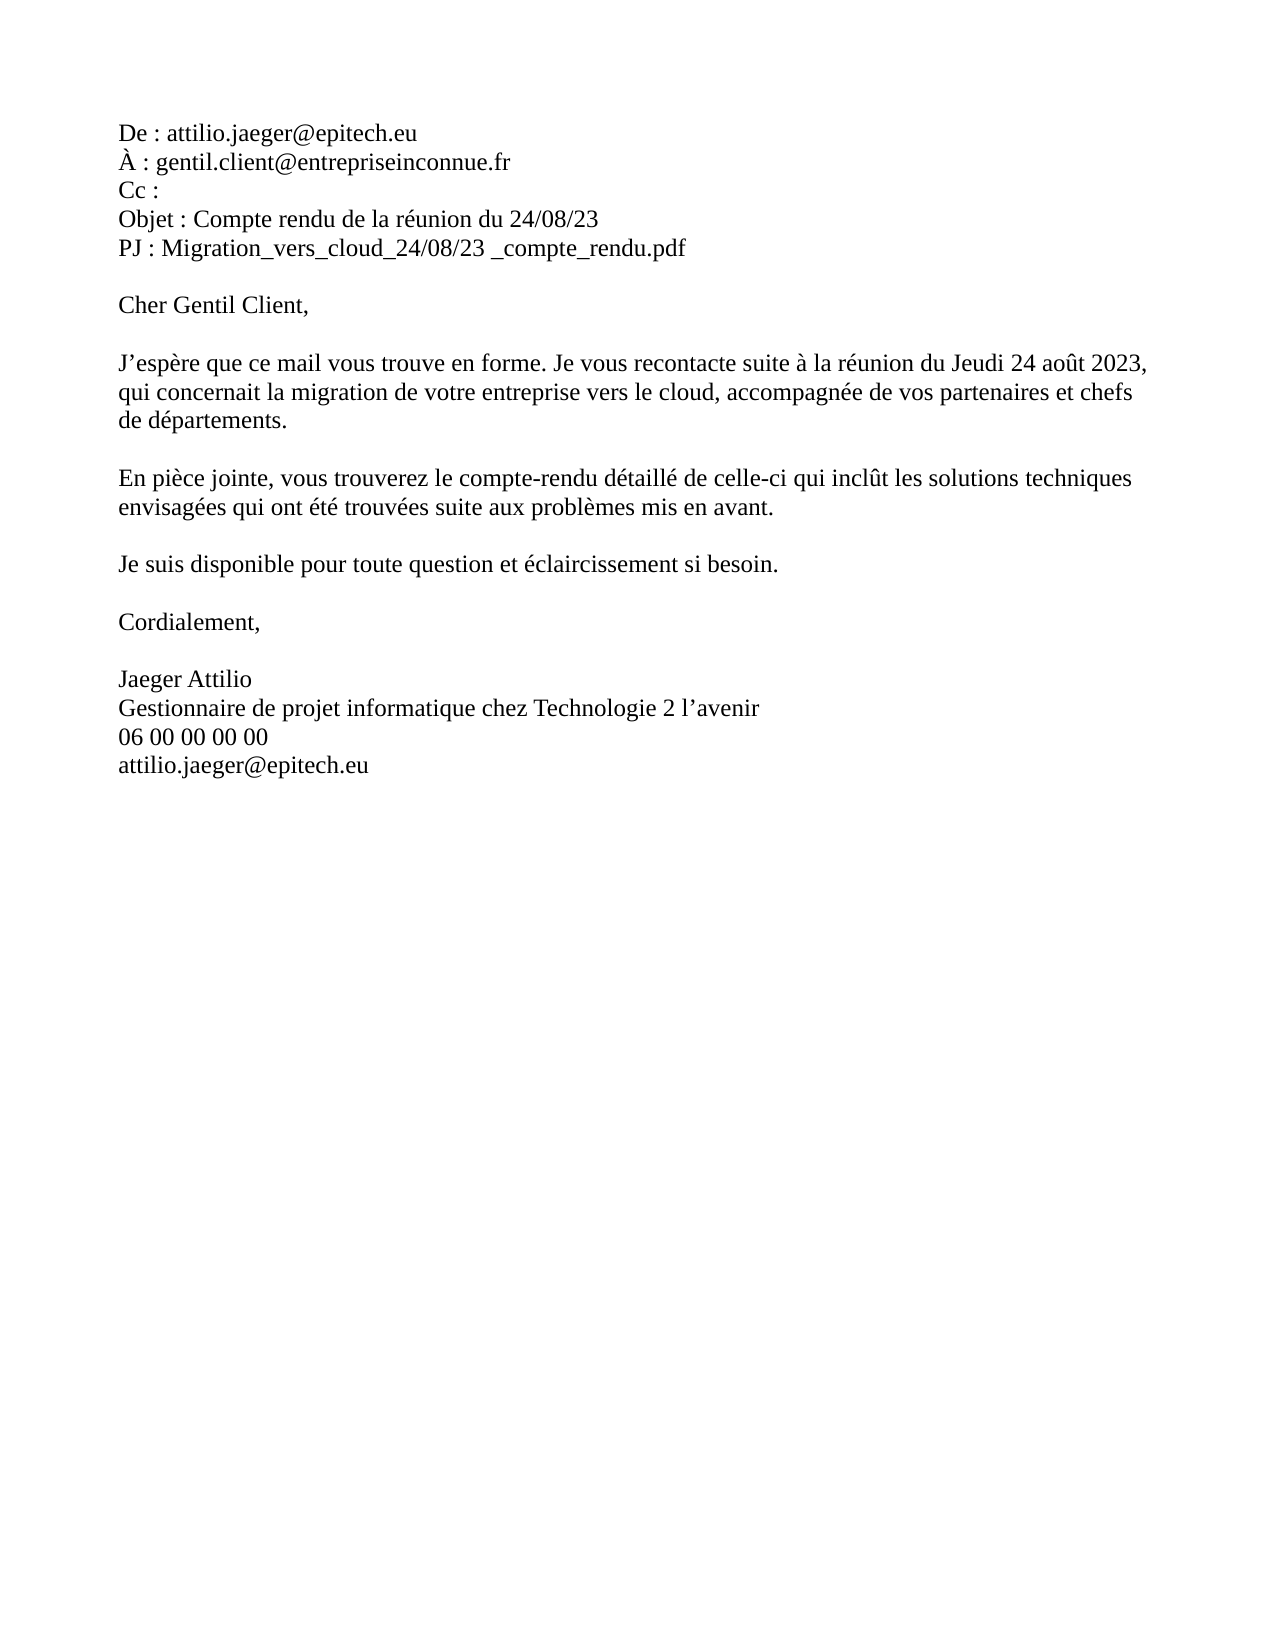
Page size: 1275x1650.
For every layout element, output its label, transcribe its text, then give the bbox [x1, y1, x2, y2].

text 06 00 00 00 00 [118, 722, 1157, 751]
text Cher Gentil Client, [118, 291, 1157, 319]
text PJ : Migration_vers_cloud_24/08/23 _compte_rendu.pdf [118, 233, 1157, 262]
text J’espère que ce mail vous trouve en forme. Je vous recontacte suite à la réunion du Jeudi 24 août 2023, qui concernait la migration de votre entreprise vers le cloud, accompagnée de vos partenaires et chefs de départements. [118, 348, 1157, 434]
text À : gentil.client@entrepriseinconnue.fr [118, 147, 1157, 176]
text attilio.jaeger@epitech.eu [118, 751, 1157, 779]
text Cordialement, [118, 607, 1157, 636]
text Objet : Compte rendu de la réunion du 24/08/23 [118, 204, 1157, 233]
text Jaeger Attilio [118, 664, 1157, 693]
text Je suis disponible pour toute question et éclaircissement si besoin. [118, 549, 1157, 578]
text Cc : [118, 176, 1157, 204]
text Gestionnaire de projet informatique chez Technologie 2 l’avenir [118, 693, 1157, 722]
text De : attilio.jaeger@epitech.eu [118, 118, 1157, 147]
text En pièce jointe, vous trouverez le compte-rendu détaillé de celle-ci qui inclût les solutions techniques envisagées qui ont été trouvées suite aux problèmes mis en avant. [118, 463, 1157, 521]
